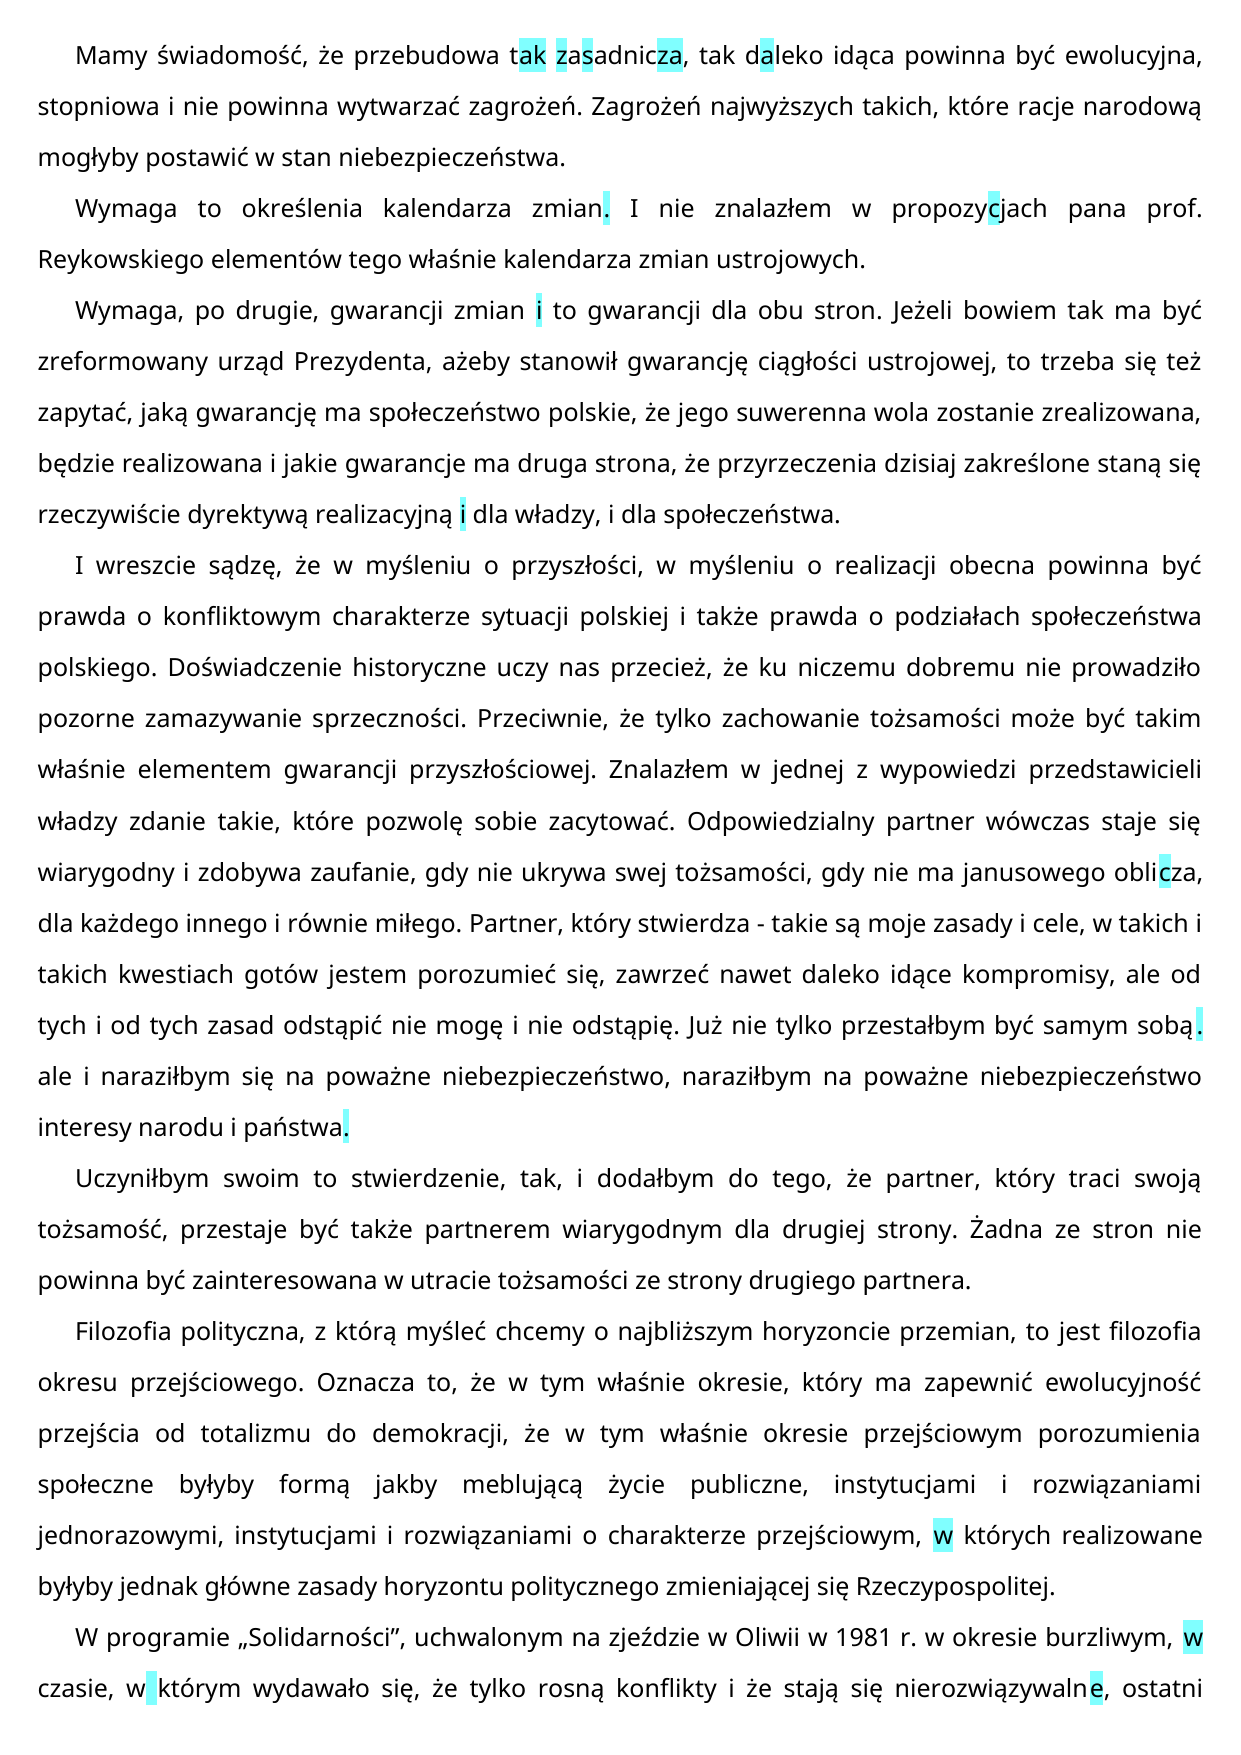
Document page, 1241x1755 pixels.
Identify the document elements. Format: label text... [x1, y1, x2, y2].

text Filozofia polityczna, z którą myśleć chcemy o najbliższym horyzoncie przemian, to jest filozofia okresu przejściowego. Oznacza to, że w tym właśnie okresie, który ma zapewnić ewolucyjność przejścia od totalizmu do demokracji, że w tym właśnie okresie przejściowym porozumienia społeczne byłyby formą jakby meblującą życie publiczne, instytucjami i rozwiązaniami jednorazowymi, instytucjami i rozwiązaniami o charakterze przejściowym, w których realizowane byłyby jednak główne zasady horyzontu politycznego zmieniającej się Rzeczypospolitej. [37, 1313, 1203, 1603]
text Uczyniłbym swoim to stwierdzenie, tak, i dodałbym do tego, że partner, który traci swoją tożsamość, przestaje być także partnerem wiarygodnym dla drugiej strony. Żadna ze stron nie powinna być zainteresowana w utracie tożsamości ze strony drugiego partnera. [37, 1160, 1203, 1297]
text Mamy świadomość, że przebudowa tak zasadnicza, tak daleko idąca powinna być ewolucyjna, stopniowa i nie powinna wytwarzać zagrożeń. Zagrożeń najwyższych takich, które racje narodową mogłyby postawić w stan niebezpieczeństwa. [37, 37, 1203, 174]
text I wreszcie sądzę, że w myśleniu o przyszłości, w myśleniu o realizacji obecna powinna być prawda o konfliktowym charakterze sytuacji polskiej i także prawda o podziałach społeczeństwa polskiego. Doświadczenie historyczne uczy nas przecież, że ku niczemu dobremu nie prowadziło pozorne zamazywanie sprzeczności. Przeciwnie, że tylko zachowanie tożsamości może być takim właśnie elementem gwarancji przyszłościowej. Znalazłem w jednej z wypowiedzi przedstawicieli władzy zdanie takie, które pozwolę sobie zacytować. Odpowiedzialny partner wówczas staje się wiarygodny i zdobywa zaufanie, gdy nie ukrywa swej tożsamości, gdy nie ma janusowego oblicza, dla każdego innego i równie miłego. Partner, który stwierdza - takie są moje zasady i cele, w takich i takich kwestiach gotów jestem porozumieć się, zawrzeć nawet daleko idące kompromisy, ale od tych i od tych zasad odstąpić nie mogę i nie odstąpię. Już nie tylko przestałbym być samym sobą. ale i naraziłbym się na poważne niebezpieczeństwo, naraziłbym na poważne niebezpieczeństwo interesy narodu i państwa. [37, 548, 1203, 1143]
text W programie „Solidarności”, uchwalonym na zjeździe w Oliwii w 1981 r. w okresie burzliwym, w czasie, w którym wydawało się, że tylko rosną konflikty i że stają się nierozwiązywalne, ostatni [37, 1620, 1203, 1705]
text Wymaga, po drugie, gwarancji zmian i to gwarancji dla obu stron. Jeżeli bowiem tak ma być zreformowany urząd Prezydenta, ażeby stanowił gwarancję ciągłości ustrojowej, to trzeba się też zapytać, jaką gwarancję ma społeczeństwo polskie, że jego suwerenna wola zostanie zrealizowana, będzie realizowana i jakie gwarancje ma druga strona, że przyrzeczenia dzisiaj zakreślone staną się rzeczywiście dyrektywą realizacyjną i dla władzy, i dla społeczeństwa. [37, 293, 1203, 531]
text Wymaga to określenia kalendarza zmian. I nie znalazłem w propozycjach pana prof. Reykowskiego elementów tego właśnie kalendarza zmian ustrojowych. [37, 191, 1203, 276]
